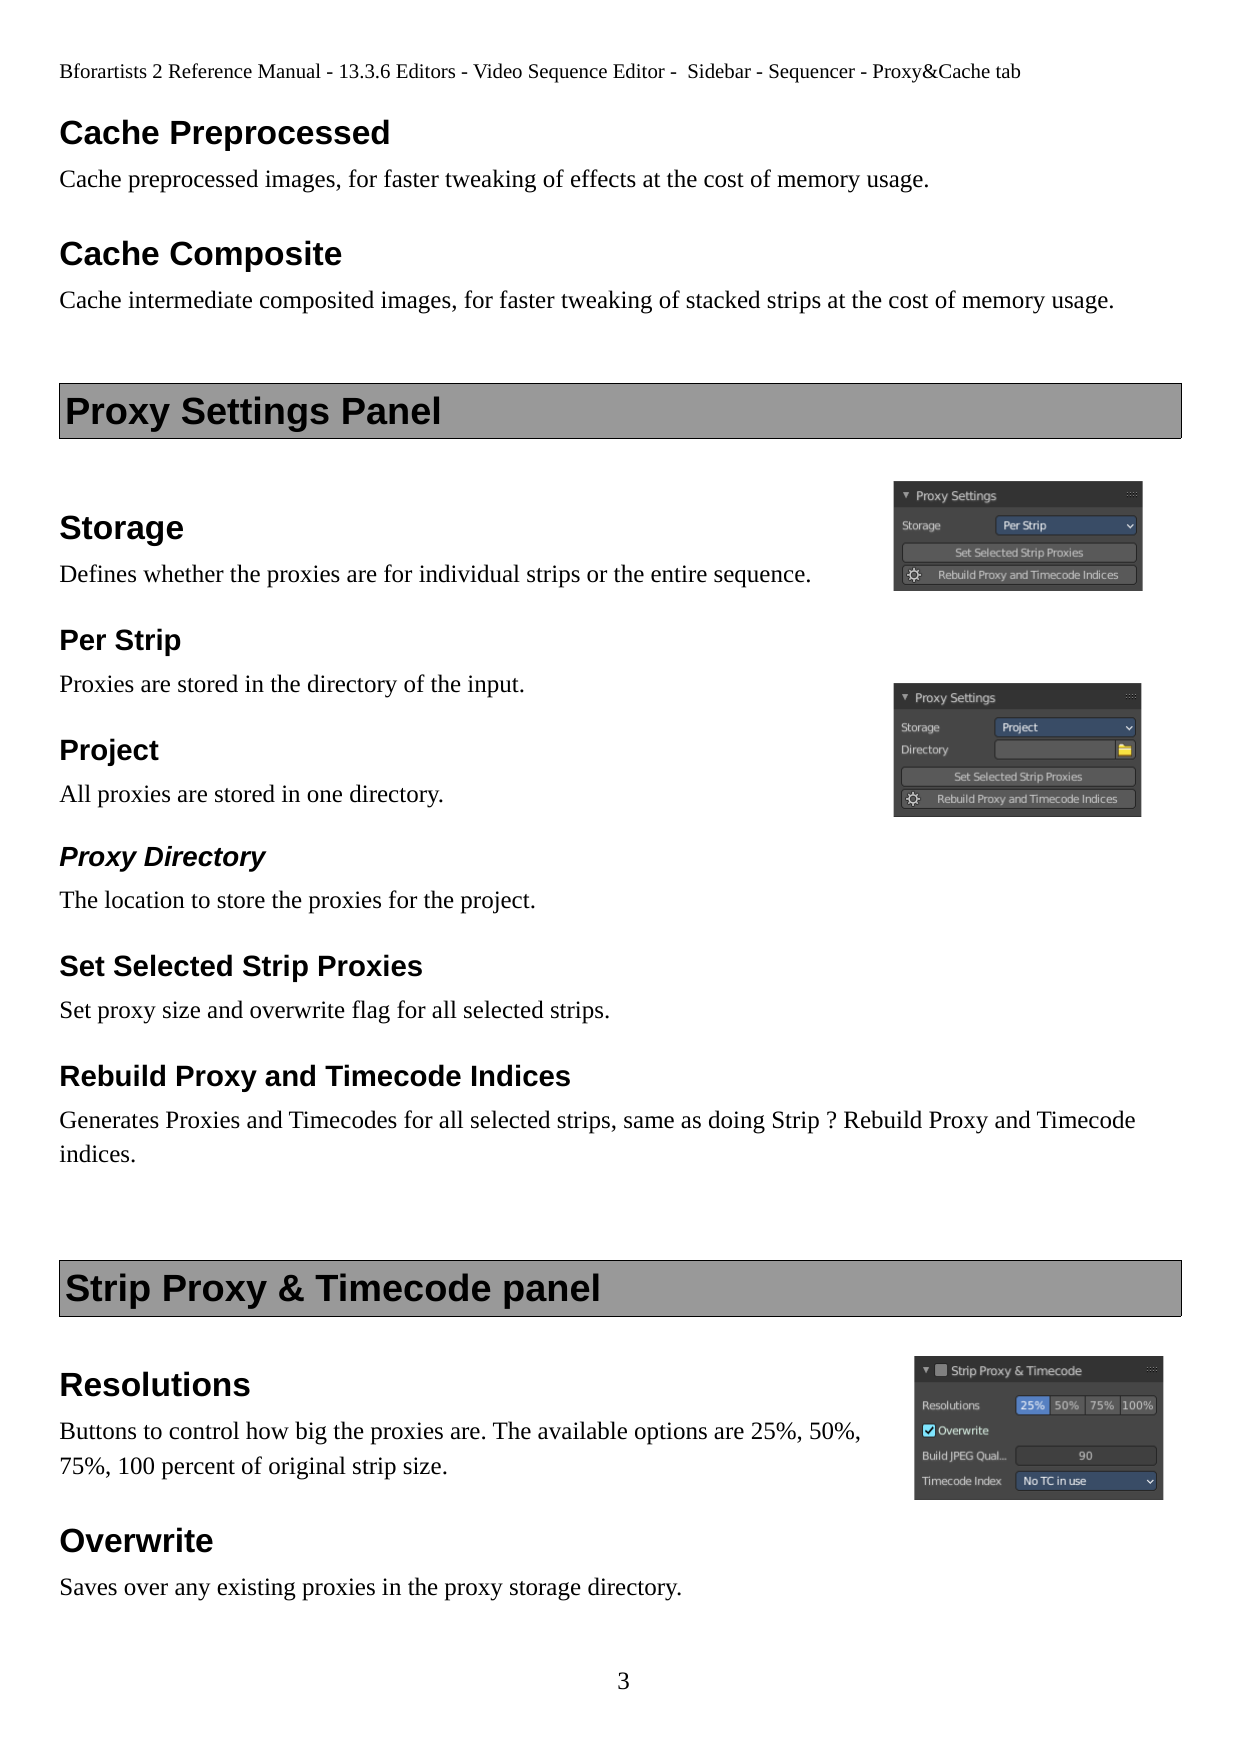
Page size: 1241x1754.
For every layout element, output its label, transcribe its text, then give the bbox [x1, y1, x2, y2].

text All proxies are stored in one directory. [59, 779, 893, 808]
table_header Strip Proxy & Timecode panel [60, 1261, 1181, 1316]
subtitle Set Selected Strip Proxies [59, 949, 1181, 982]
text Set proxy size and overwrite flag for all selected strips. [59, 995, 1181, 1024]
text Defines whether the proxies are for individual strips or the entire sequence. [59, 559, 893, 588]
text Cache preprocessed images, for faster tweaking of effects at the cost of memory usage. [59, 164, 1181, 192]
picture [893, 481, 1143, 591]
subtitle [1142, 733, 1181, 767]
text Proxies are stored in the directory of the input. [59, 669, 1181, 698]
text Cache intermediate composited images, for faster tweaking of stacked strips at the cost of memory usage. [59, 285, 1181, 313]
subtitle Cache Composite [59, 234, 1181, 272]
subtitle Rebuild Proxy and Timecode Indices [59, 1058, 1181, 1092]
subtitle Resolutions [59, 1365, 914, 1404]
subtitle Proxy Directory [59, 841, 1181, 872]
subtitle [1164, 1365, 1181, 1404]
subtitle Storage [59, 508, 893, 547]
subtitle [1143, 508, 1181, 547]
picture [914, 1356, 1164, 1500]
text Buttons to control how big the proxies are. The available options are 25%, 50%, 75%, 100 percent of original strip size. [59, 1416, 914, 1479]
text Saves over any existing proxies in the proxy storage directory. [59, 1572, 1181, 1601]
text The location to store the proxies for the project. [59, 885, 1181, 914]
table_header Proxy Settings Panel [60, 384, 1181, 438]
subtitle Per Strip [59, 623, 1181, 657]
text Generates Proxies and Timecodes for all selected strips, same as doing Strip ? Rebuild Proxy and Timecode indices. [59, 1105, 1181, 1168]
picture [893, 683, 1142, 817]
subtitle Overwrite [59, 1521, 1181, 1559]
subtitle Cache Preprocessed [59, 113, 1181, 151]
subtitle Project [59, 733, 893, 767]
text [1142, 779, 1181, 808]
